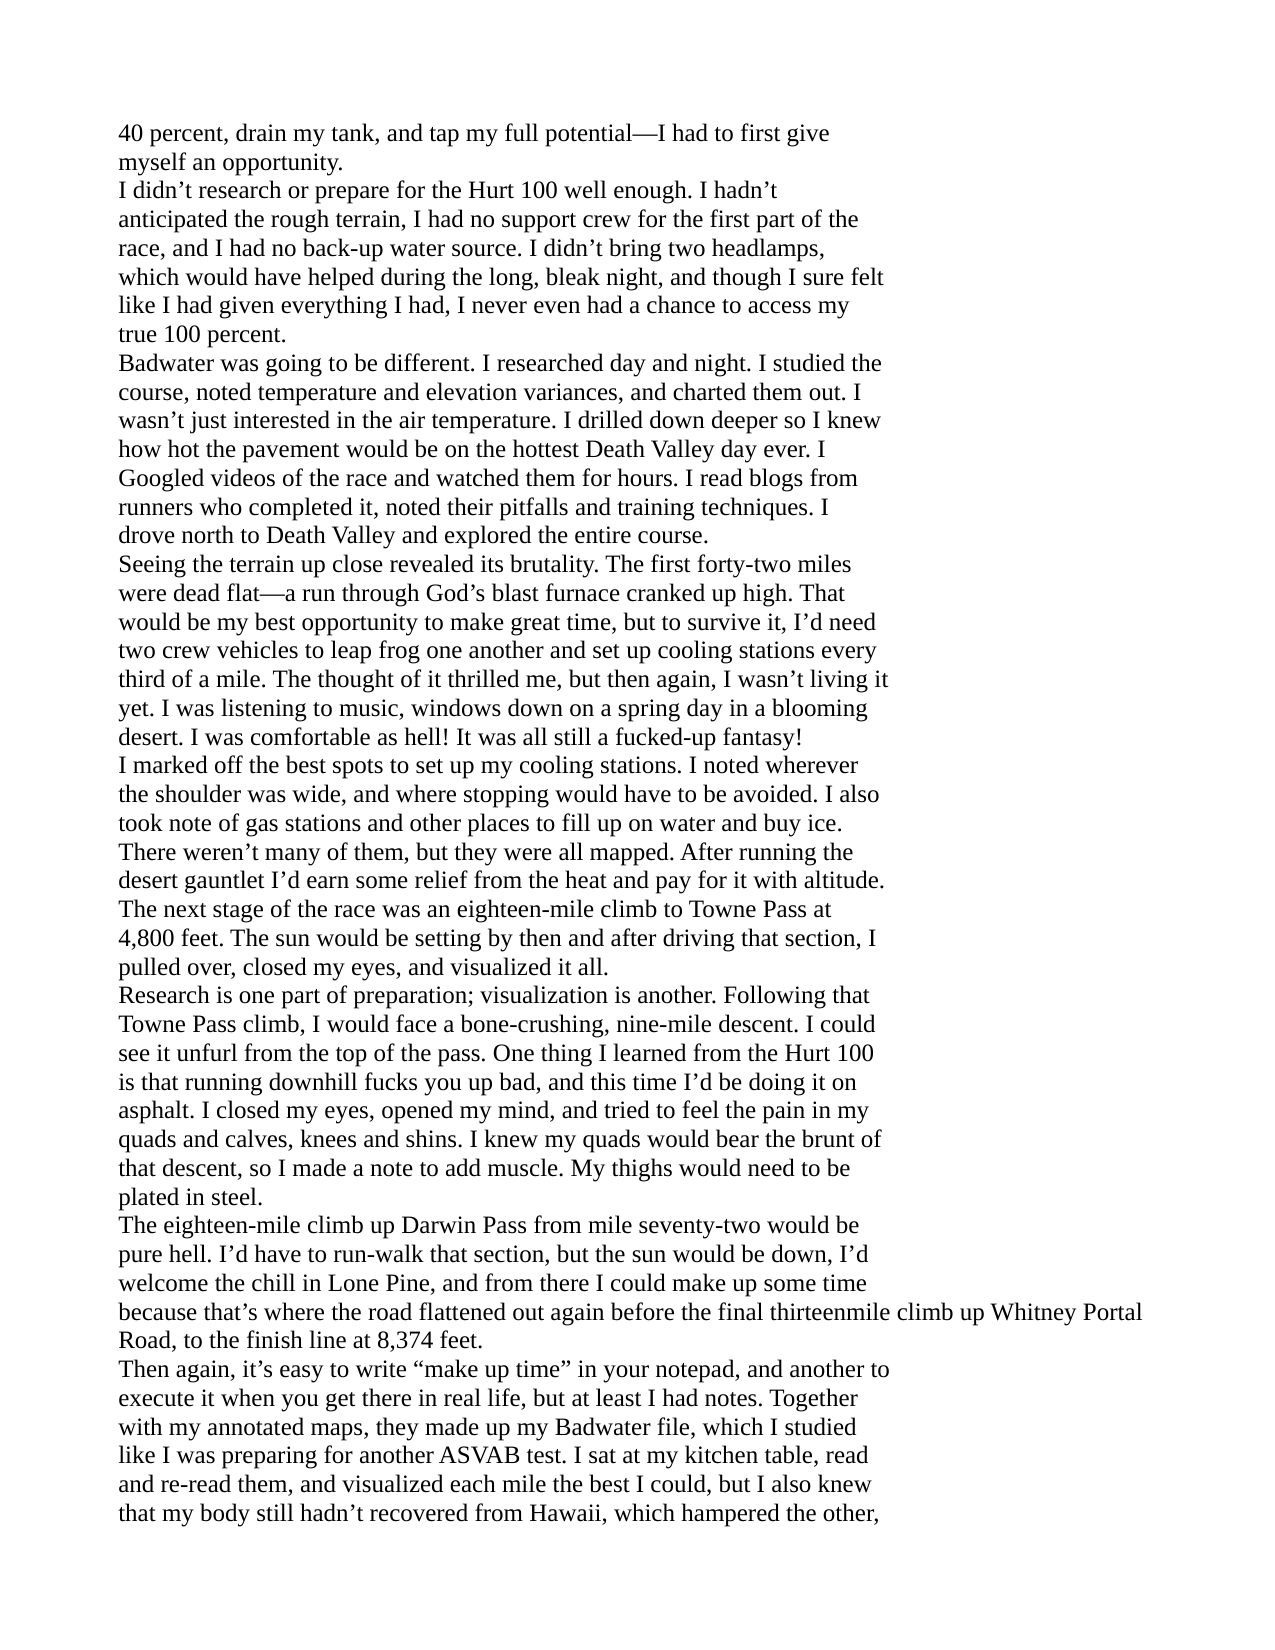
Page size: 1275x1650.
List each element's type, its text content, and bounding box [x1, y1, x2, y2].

text were dead flat—a run through God’s blast furnace cranked up high. That [118, 578, 1157, 607]
text runners who completed it, noted their pitfalls and training techniques. I [118, 492, 1157, 521]
text 4,800 feet. The sun would be setting by then and after driving that section, I [118, 923, 1157, 952]
text third of a mile. The thought of it thrilled me, but then again, I wasn’t living it [118, 664, 1157, 693]
text wasn’t just interested in the air temperature. I drilled down deeper so I knew [118, 406, 1157, 434]
text The eighteen-mile climb up Darwin Pass from mile seventy-two would be [118, 1211, 1157, 1239]
text course, noted temperature and elevation variances, and charted them out. I [118, 377, 1157, 406]
text desert gauntlet I’d earn some relief from the heat and pay for it with altitude. [118, 866, 1157, 894]
text race, and I had no back-up water source. I didn’t bring two headlamps, [118, 233, 1157, 262]
text the shoulder was wide, and where stopping would have to be avoided. I also [118, 779, 1157, 808]
text would be my best opportunity to make great time, but to survive it, I’d need [118, 607, 1157, 636]
text asphalt. I closed my eyes, opened my mind, and tried to feel the pain in my [118, 1096, 1157, 1124]
text that my body still hadn’t recovered from Hawaii, which hampered the other, [118, 1498, 1157, 1527]
text Googled videos of the race and watched them for hours. I read blogs from [118, 463, 1157, 492]
text Towne Pass climb, I would face a bone-crushing, nine-mile descent. I could [118, 1009, 1157, 1038]
text because that’s where the road flattened out again before the final thirteenmile climb up Whitney Portal Road, to the finish line at 8,374 feet. [118, 1297, 1157, 1354]
text true 100 percent. [118, 319, 1157, 348]
text desert. I was comfortable as hell! It was all still a fucked-up fantasy! [118, 722, 1157, 751]
text drove north to Death Valley and explored the entire course. [118, 521, 1157, 549]
text Badwater was going to be different. I researched day and night. I studied the [118, 348, 1157, 377]
text with my annotated maps, they made up my Badwater file, which I studied [118, 1412, 1157, 1441]
text is that running downhill fucks you up bad, and this time I’d be doing it on [118, 1067, 1157, 1096]
text myself an opportunity. [118, 147, 1157, 176]
text like I was preparing for another ASVAB test. I sat at my kitchen table, read [118, 1441, 1157, 1469]
text took note of gas stations and other places to fill up on water and buy ice. [118, 808, 1157, 837]
text quads and calves, knees and shins. I knew my quads would bear the brunt of [118, 1124, 1157, 1153]
text Research is one part of preparation; visualization is another. Following that [118, 981, 1157, 1009]
text I marked off the best spots to set up my cooling stations. I noted wherever [118, 751, 1157, 779]
text pulled over, closed my eyes, and visualized it all. [118, 952, 1157, 981]
text yet. I was listening to music, windows down on a spring day in a blooming [118, 693, 1157, 722]
text that descent, so I made a note to add muscle. My thighs would need to be [118, 1153, 1157, 1182]
text how hot the pavement would be on the hottest Death Valley day ever. I [118, 434, 1157, 463]
text and re-read them, and visualized each mile the best I could, but I also knew [118, 1469, 1157, 1498]
text two crew vehicles to leap frog one another and set up cooling stations every [118, 636, 1157, 664]
text I didn’t research or prepare for the Hurt 100 well enough. I hadn’t [118, 176, 1157, 204]
text There weren’t many of them, but they were all mapped. After running the [118, 837, 1157, 866]
text 40 percent, drain my tank, and tap my full potential—I had to first give [118, 118, 1157, 147]
text The next stage of the race was an eighteen-mile climb to Towne Pass at [118, 894, 1157, 923]
text execute it when you get there in real life, but at least I had notes. Together [118, 1383, 1157, 1412]
text like I had given everything I had, I never even had a chance to access my [118, 291, 1157, 319]
text see it unfurl from the top of the pass. One thing I learned from the Hurt 100 [118, 1038, 1157, 1067]
text welcome the chill in Lone Pine, and from there I could make up some time [118, 1268, 1157, 1297]
text Seeing the terrain up close revealed its brutality. The first forty-two miles [118, 549, 1157, 578]
text anticipated the rough terrain, I had no support crew for the first part of the [118, 204, 1157, 233]
text which would have helped during the long, bleak night, and though I sure felt [118, 262, 1157, 291]
text Then again, it’s easy to write “make up time” in your notepad, and another to [118, 1354, 1157, 1383]
text plated in steel. [118, 1182, 1157, 1211]
text pure hell. I’d have to run-walk that section, but the sun would be down, I’d [118, 1239, 1157, 1268]
